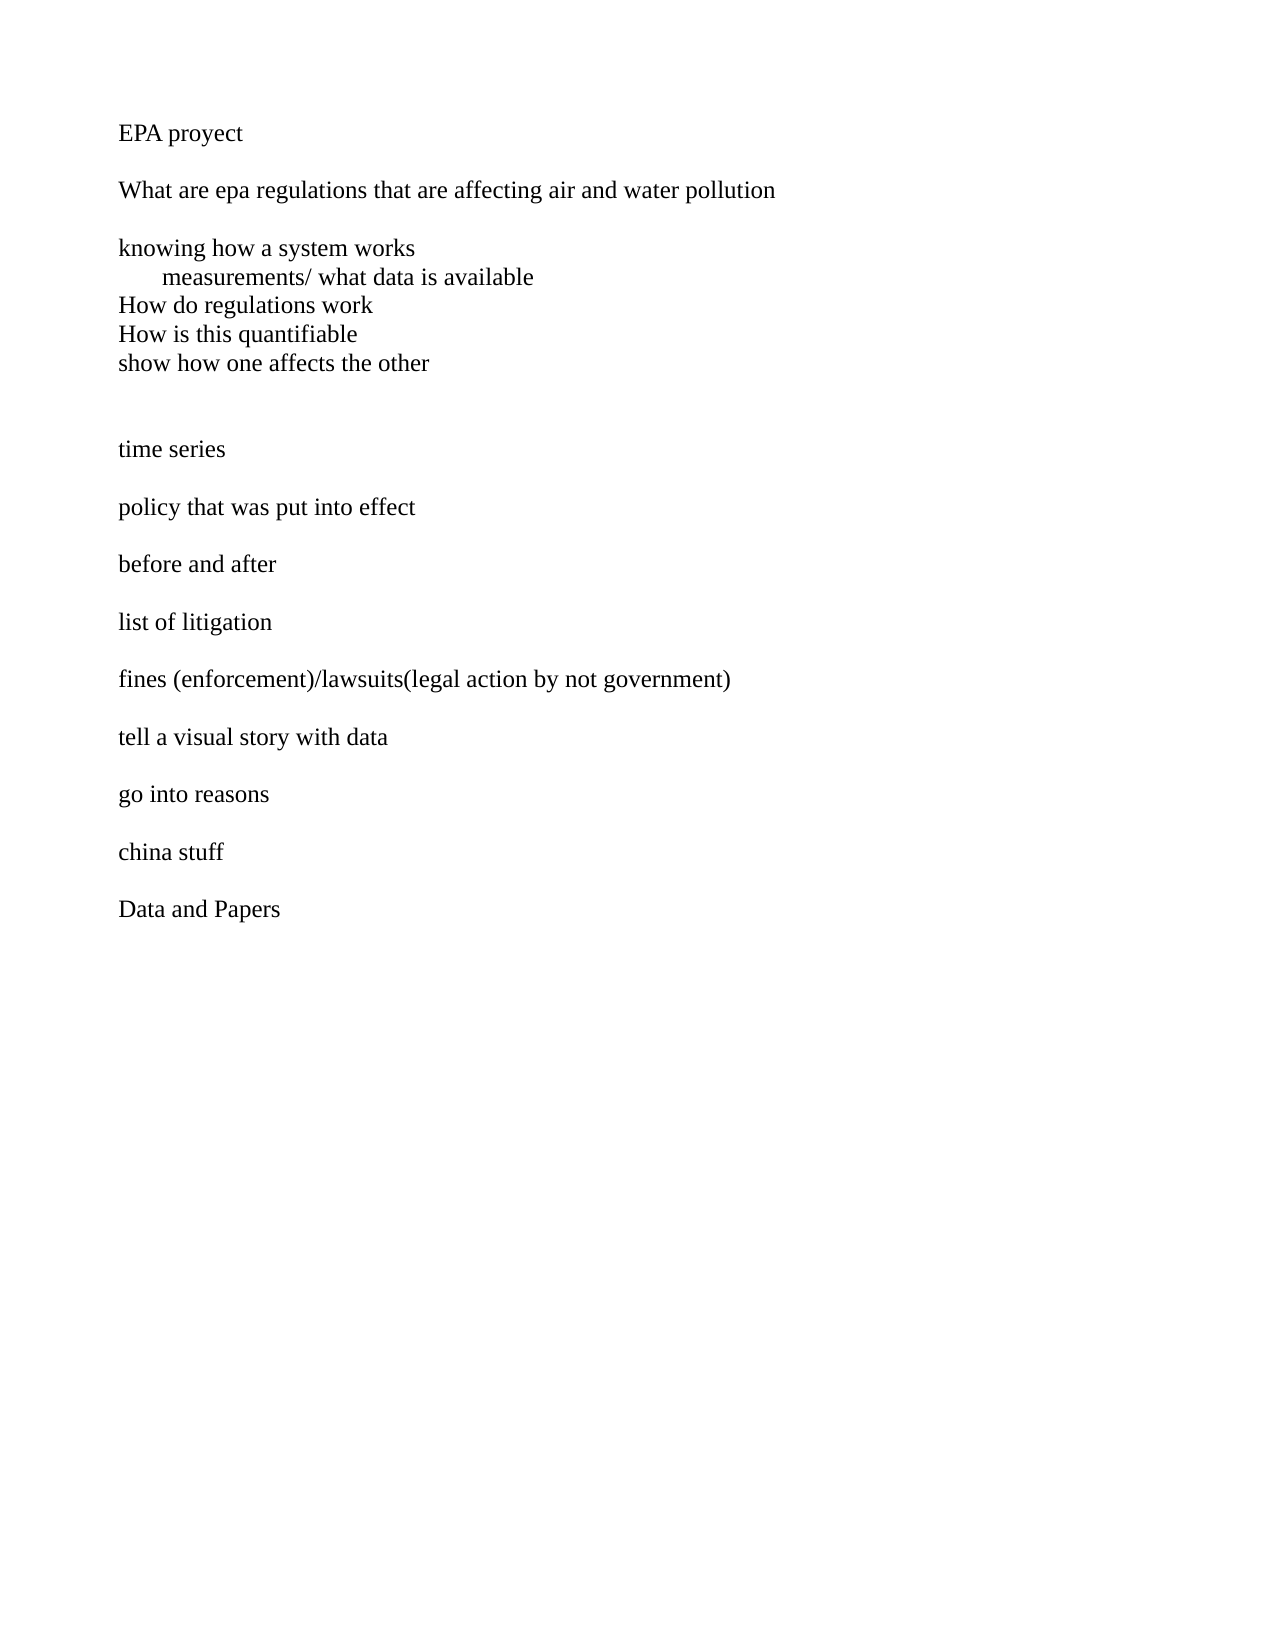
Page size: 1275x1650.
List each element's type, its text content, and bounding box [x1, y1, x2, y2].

text What are epa regulations that are affecting air and water pollution [118, 176, 1157, 204]
text tell a visual story with data [118, 722, 1157, 751]
text How is this quantifiable [118, 319, 1157, 348]
text fines (enforcement)/lawsuits(legal action by not government) [118, 664, 1157, 693]
text china stuff [118, 837, 1157, 866]
text show how one affects the other [118, 348, 1157, 377]
text time series [118, 434, 1157, 463]
text go into reasons [118, 779, 1157, 808]
text policy that was put into effect [118, 492, 1157, 521]
text Data and Papers [118, 894, 1157, 923]
text list of litigation [118, 607, 1157, 636]
text EPA proyect [118, 118, 1157, 147]
text before and after [118, 549, 1157, 578]
text measurements/ what data is available [118, 262, 1157, 291]
text How do regulations work [118, 291, 1157, 319]
text knowing how a system works [118, 233, 1157, 262]
